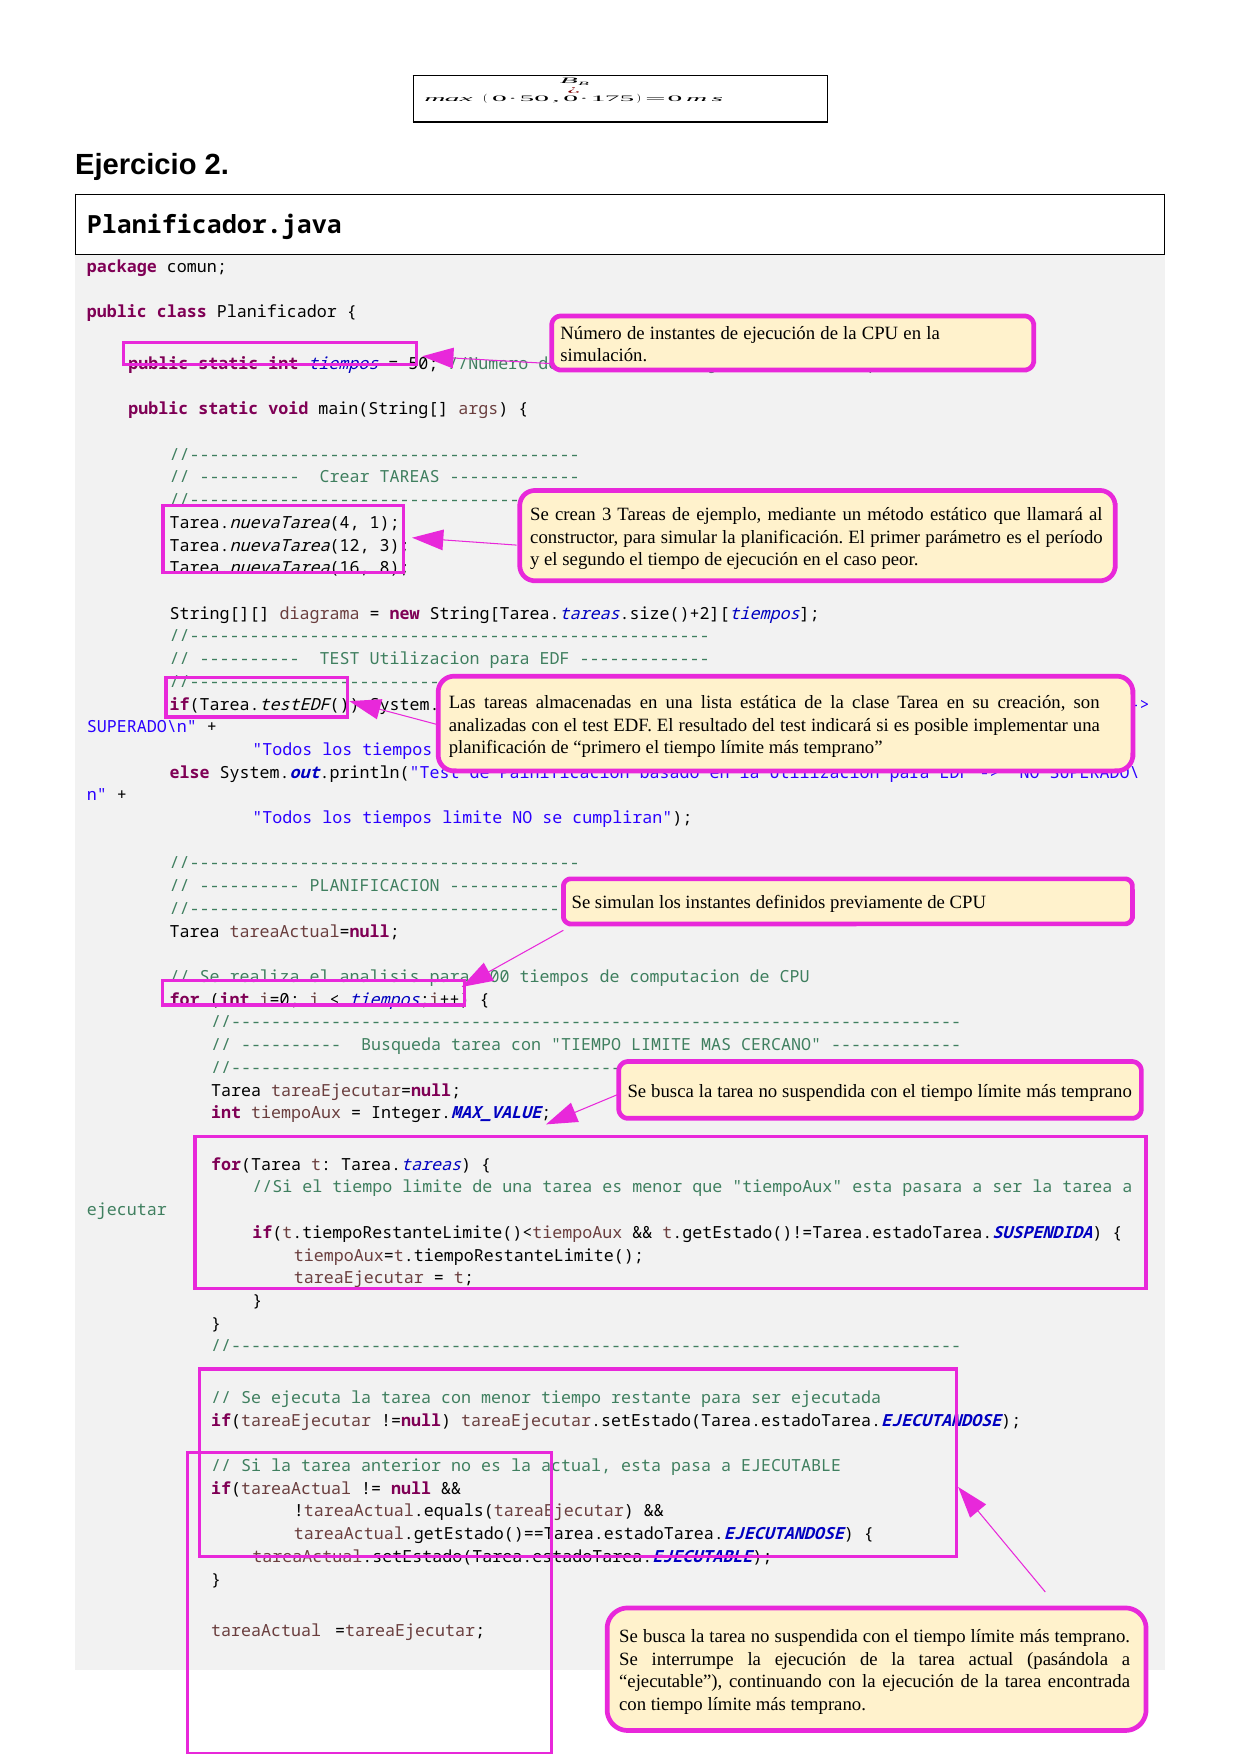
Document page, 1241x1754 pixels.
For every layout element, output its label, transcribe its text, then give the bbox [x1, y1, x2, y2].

table_cell package comun; public class Planificador { public static int tiempos = 50; //Numero de instantes de ejecucion de CPU por defecto public static void main(String[] args) { //--------------------------------------- // ---------- Crear TAREAS ------------- //--------------------------------------- Tarea.nuevaTarea(4, 1); Tarea.nuevaTarea(12, 3); Tarea.nuevaTarea(16, 8); String[][] diagrama = new String[Tarea.tareas.size()+2][tiempos]; //---------------------------------------------------- // ---------- TEST Utilizacion para EDF ------------- //---------------------------------------------------- if(Tarea.testEDF()) System.out.println("Test de Palnificacion basado en la Utilizacion para EDF -> SUPERADO\n" + "Todos los tiempos limite se cumpliran"); else System.out.println("Test de Palnificacion basado en la Utilizacion para EDF -> NO SUPERADO\n" + "Todos los tiempos limite NO se cumpliran"); //--------------------------------------- // ---------- PLANIFICACION ------------- //--------------------------------------- Tarea tareaActual=null; // Se realiza el analisis para 100 tiempos de computacion de CPU for (int i=0; i < tiempos;i++) { //------------------------------------------------------------------------- // ---------- Busqueda tarea con "TIEMPO LIMITE MAS CERCANO" ------------- //------------------------------------------------------------------------- Tarea tareaEjecutar=null; int tiempoAux = Integer.MAX_VALUE; for(Tarea t: Tarea.tareas) { //Si el tiempo limite de una tarea es menor que "tiempoAux" esta pasara a ser la tarea a ejecutar if(t.tiempoRestanteLimite()<tiempoAux && t.getEstado()!=Tarea.estadoTarea.SUSPENDIDA) { tiempoAux=t.tiempoRestanteLimite(); tareaEjecutar = t; } } //------------------------------------------------------------------------- // Se ejecuta la tarea con menor tiempo restante para ser ejecutada if(tareaEjecutar !=null) tareaEjecutar.setEstado(Tarea.estadoTarea.EJECUTANDOSE); // Si la tarea anterior no es la actual, esta pasa a EJECUTABLE if(tareaActual != null && !tareaActual.equals(tareaEjecutar) && tareaActual.getEstado()==Tarea.estadoTarea.EJECUTANDOSE) { tareaActual.setEstado(Tarea.estadoTarea.EJECUTABLE); } tareaActual =tareaEjecutar; // ****** Elaborando Diagrama GRANT ********** diagrama[0][i]= String.valueOf(i); diagrama[1][i]="--"; int j =2; for(Tarea t: Tarea.tareas) { switch(t.getEstado()) { case EJECUTANDOSE: diagrama[j][i]=String.valueOf(t.tiempoRestanteLimite()); break; case EJECUTABLE: diagrama[j][i]= "<>";break; case SUSPENDIDA: diagrama[j][i]= " ";break; } j++; } // ******************************************* Tarea.instanteSiguiente(); } //-------------------------------------------------------- // ---------- Mostrar Diagrama GRANT ------------- //-------------------------------------------------------- for (int m=0; m < diagrama.length; m++) { for (int n=0; n < diagrama[0].length; n++) { System.out.print(diagrama[m][n]+"\t"); } System.out.println(); } } } [201, 1371, 955, 1555]
table_cell package comun; public class Planificador { public static int tiempos = 50; //Numero de instantes de ejecucion de CPU por defecto public static void main(String[] args) { //--------------------------------------- // ---------- Crear TAREAS ------------- //--------------------------------------- Tarea.nuevaTarea(4, 1); Tarea.nuevaTarea(12, 3); Tarea.nuevaTarea(16, 8); String[][] diagrama = new String[Tarea.tareas.size()+2][tiempos]; //---------------------------------------------------- // ---------- TEST Utilizacion para EDF ------------- //---------------------------------------------------- if(Tarea.testEDF()) System.out.println("Test de Palnificacion basado en la Utilizacion para EDF -> SUPERADO\n" + "Todos los tiempos limite se cumpliran"); else System.out.println("Test de Palnificacion basado en la Utilizacion para EDF -> NO SUPERADO\n" + "Todos los tiempos limite NO se cumpliran"); //--------------------------------------- // ---------- PLANIFICACION ------------- //--------------------------------------- Tarea tareaActual=null; // Se realiza el analisis para 100 tiempos de computacion de CPU for (int i=0; i < tiempos;i++) { //------------------------------------------------------------------------- // ---------- Busqueda tarea con "TIEMPO LIMITE MAS CERCANO" ------------- //------------------------------------------------------------------------- Tarea tareaEjecutar=null; int tiempoAux = Integer.MAX_VALUE; for(Tarea t: Tarea.tareas) { //Si el tiempo limite de una tarea es menor que "tiempoAux" esta pasara a ser la tarea a ejecutar if(t.tiempoRestanteLimite()<tiempoAux && t.getEstado()!=Tarea.estadoTarea.SUSPENDIDA) { tiempoAux=t.tiempoRestanteLimite(); tareaEjecutar = t; } } //------------------------------------------------------------------------- // Se ejecuta la tarea con menor tiempo restante para ser ejecutada if(tareaEjecutar !=null) tareaEjecutar.setEstado(Tarea.estadoTarea.EJECUTANDOSE); // Si la tarea anterior no es la actual, esta pasa a EJECUTABLE if(tareaActual != null && !tareaActual.equals(tareaEjecutar) && tareaActual.getEstado()==Tarea.estadoTarea.EJECUTANDOSE) { tareaActual.setEstado(Tarea.estadoTarea.EJECUTABLE); } tareaActual =tareaEjecutar; // ****** Elaborando Diagrama GRANT ********** diagrama[0][i]= String.valueOf(i); diagrama[1][i]="--"; int j =2; for(Tarea t: Tarea.tareas) { switch(t.getEstado()) { case EJECUTANDOSE: diagrama[j][i]=String.valueOf(t.tiempoRestanteLimite()); break; case EJECUTABLE: diagrama[j][i]= "<>";break; case SUSPENDIDA: diagrama[j][i]= " ";break; } j++; } // ******************************************* Tarea.instanteSiguiente(); } //-------------------------------------------------------- // ---------- Mostrar Diagrama GRANT ------------- //-------------------------------------------------------- for (int m=0; m < diagrama.length; m++) { for (int n=0; n < diagrama[0].length; n++) { System.out.print(diagrama[m][n]+"\t"); } System.out.println(); } } } [189, 1454, 550, 1670]
table_cell [414, 76, 827, 121]
subtitle Ejercicio 2. [75, 147, 1165, 181]
table_header Planificador.java [76, 195, 1164, 253]
table_cell package comun; public class Planificador { public static int tiempos = 50; //Numero de instantes de ejecucion de CPU por defecto public static void main(String[] args) { //--------------------------------------- // ---------- Crear TAREAS ------------- //--------------------------------------- Tarea.nuevaTarea(4, 1); Tarea.nuevaTarea(12, 3); Tarea.nuevaTarea(16, 8); String[][] diagrama = new String[Tarea.tareas.size()+2][tiempos]; //---------------------------------------------------- // ---------- TEST Utilizacion para EDF ------------- //---------------------------------------------------- if(Tarea.testEDF()) System.out.println("Test de Palnificacion basado en la Utilizacion para EDF -> SUPERADO\n" + "Todos los tiempos limite se cumpliran"); else System.out.println("Test de Palnificacion basado en la Utilizacion para EDF -> NO SUPERADO\n" + "Todos los tiempos limite NO se cumpliran"); //--------------------------------------- // ---------- PLANIFICACION ------------- //--------------------------------------- Tarea tareaActual=null; // Se realiza el analisis para 100 tiempos de computacion de CPU for (int i=0; i < tiempos;i++) { //------------------------------------------------------------------------- // ---------- Busqueda tarea con "TIEMPO LIMITE MAS CERCANO" ------------- //------------------------------------------------------------------------- Tarea tareaEjecutar=null; int tiempoAux = Integer.MAX_VALUE; for(Tarea t: Tarea.tareas) { //Si el tiempo limite de una tarea es menor que "tiempoAux" esta pasara a ser la tarea a ejecutar if(t.tiempoRestanteLimite()<tiempoAux && t.getEstado()!=Tarea.estadoTarea.SUSPENDIDA) { tiempoAux=t.tiempoRestanteLimite(); tareaEjecutar = t; } } //------------------------------------------------------------------------- // Se ejecuta la tarea con menor tiempo restante para ser ejecutada if(tareaEjecutar !=null) tareaEjecutar.setEstado(Tarea.estadoTarea.EJECUTANDOSE); // Si la tarea anterior no es la actual, esta pasa a EJECUTABLE if(tareaActual != null && !tareaActual.equals(tareaEjecutar) && tareaActual.getEstado()==Tarea.estadoTarea.EJECUTANDOSE) { tareaActual.setEstado(Tarea.estadoTarea.EJECUTABLE); } tareaActual =tareaEjecutar; // ****** Elaborando Diagrama GRANT ********** diagrama[0][i]= String.valueOf(i); diagrama[1][i]="--"; int j =2; for(Tarea t: Tarea.tareas) { switch(t.getEstado()) { case EJECUTANDOSE: diagrama[j][i]=String.valueOf(t.tiempoRestanteLimite()); break; case EJECUTABLE: diagrama[j][i]= "<>";break; case SUSPENDIDA: diagrama[j][i]= " ";break; } j++; } // ******************************************* Tarea.instanteSiguiente(); } //-------------------------------------------------------- // ---------- Mostrar Diagrama GRANT ------------- //-------------------------------------------------------- for (int m=0; m < diagrama.length; m++) { for (int n=0; n < diagrama[0].length; n++) { System.out.print(diagrama[m][n]+"\t"); } System.out.println(); } } } [75, 255, 1165, 1670]
